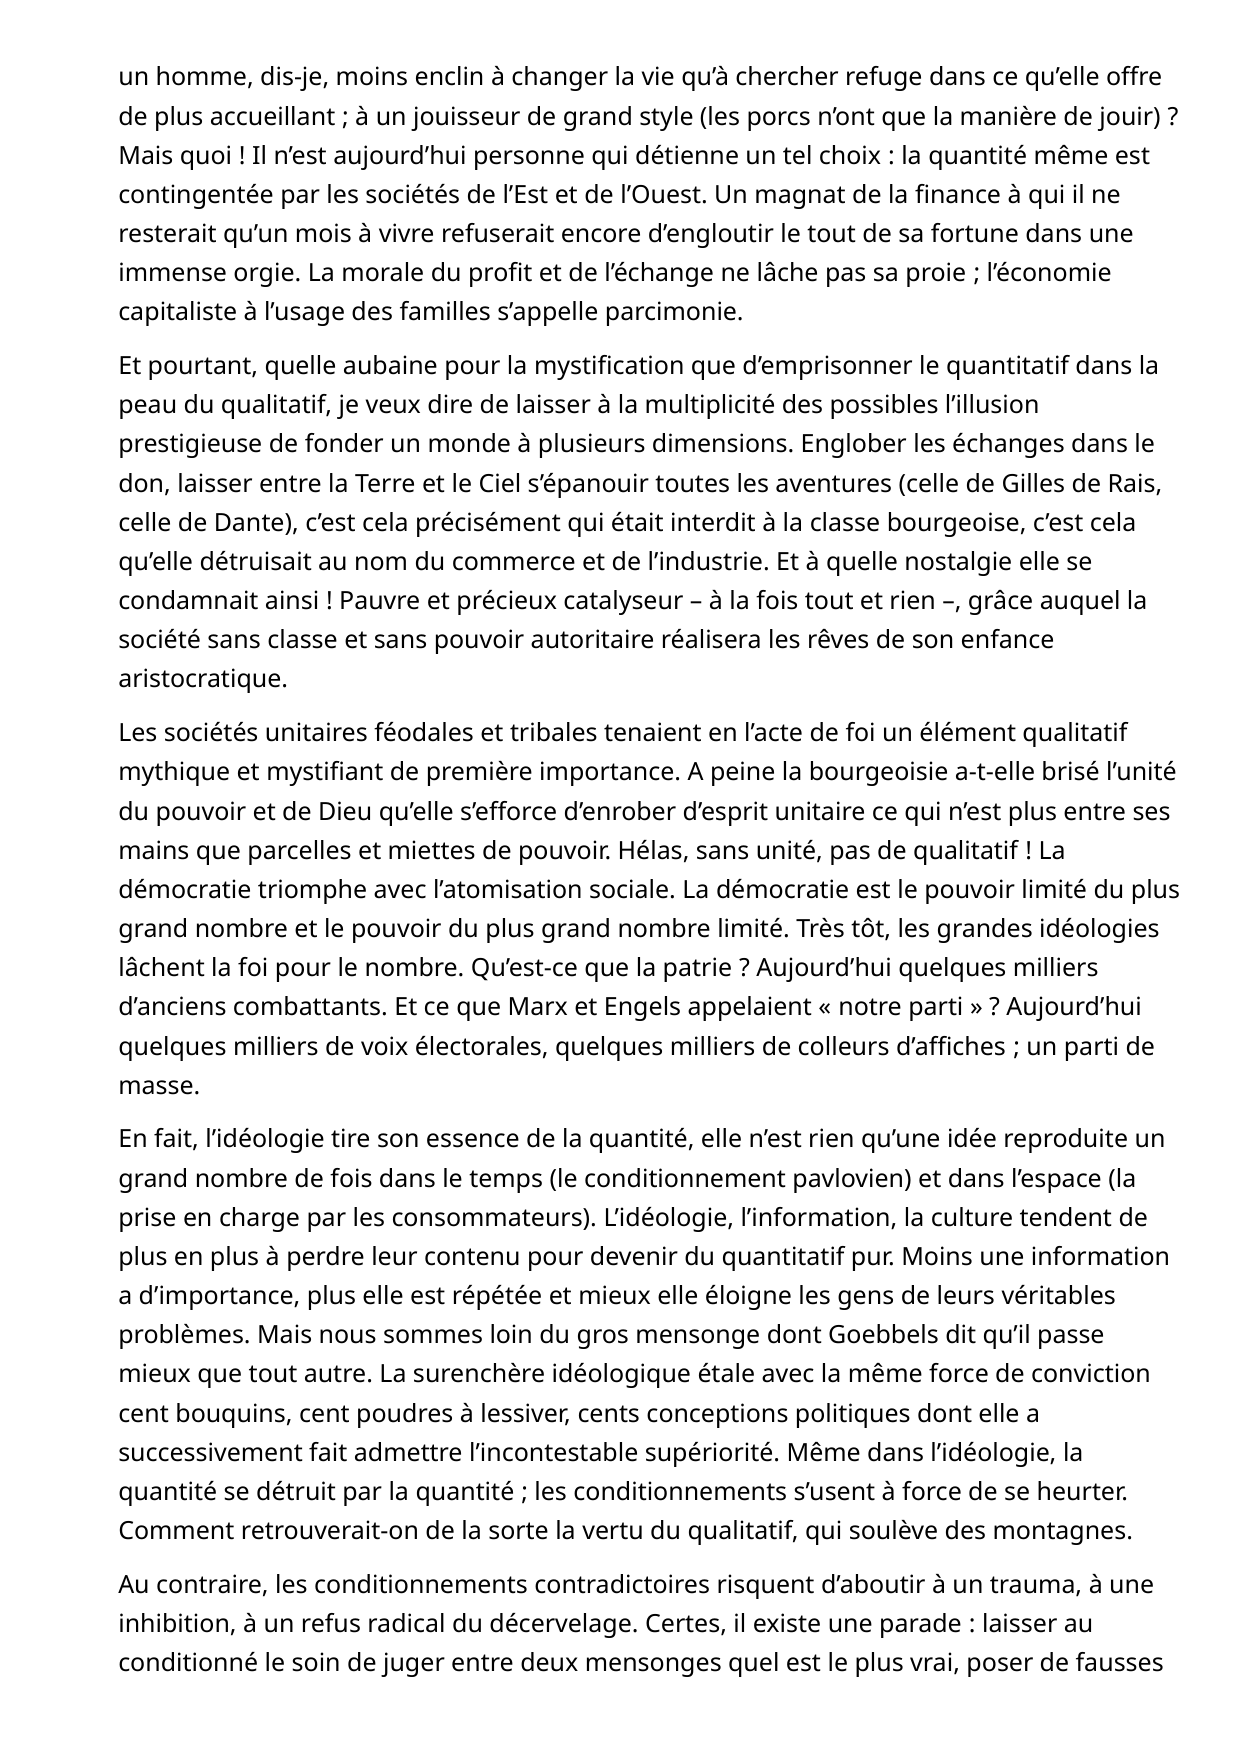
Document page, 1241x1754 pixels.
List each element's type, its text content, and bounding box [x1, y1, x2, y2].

text Les sociétés unitaires féodales et tribales tenaient en l’acte de foi un élément qualitatif mythique et mystifiant de première importance. A peine la bourgeoisie a-t-elle brisé l’unité du pouvoir et de Dieu qu’elle s’efforce d’enrober d’esprit unitaire ce qui n’est plus entre ses mains que parcelles et miettes de pouvoir. Hélas, sans unité, pas de qualitatif ! La démocratie triomphe avec l’atomisation sociale. La démocratie est le pouvoir limité du plus grand nombre et le pouvoir du plus grand nombre limité. Très tôt, les grandes idéologies lâchent la foi pour le nombre. Qu’est-ce que la patrie ? Aujourd’hui quelques milliers d’anciens combattants. Et ce que Marx et Engels appelaient « notre parti » ? Aujourd’hui quelques milliers de voix électorales, quelques milliers de colleurs d’affiches ; un parti de masse. [118, 715, 1181, 1101]
text Au contraire, les conditionnements contradictoires risquent d’aboutir à un trauma, à une inhibition, à un refus radical du décervelage. Certes, il existe une parade : laisser au conditionné le soin de juger entre deux mensonges quel est le plus vrai, poser de fausses [118, 1567, 1181, 1679]
text En fait, l’idéologie tire son essence de la quantité, elle n’est rien qu’une idée reproduite un grand nombre de fois dans le temps (le conditionnement pavlovien) et dans l’espace (la prise en charge par les consommateurs). L’idéologie, l’information, la culture tendent de plus en plus à perdre leur contenu pour devenir du quantitatif pur. Moins une information a d’importance, plus elle est répétée et mieux elle éloigne les gens de leurs véritables problèmes. Mais nous sommes loin du gros mensonge dont Goebbels dit qu’il passe mieux que tout autre. La surenchère idéologique étale avec la même force de conviction cent bouquins, cent poudres à lessiver, cents conceptions politiques dont elle a successivement fait admettre l’incontestable supériorité. Même dans l’idéologie, la quantité se détruit par la quantité ; les conditionnements s’usent à force de se heurter. Comment retrouverait-on de la sorte la vertu du qualitatif, qui soulève des montagnes. [118, 1121, 1181, 1547]
text Et pourtant, quelle aubaine pour la mystification que d’emprisonner le quantitatif dans la peau du qualitatif, je veux dire de laisser à la multiplicité des possibles l’illusion prestigieuse de fonder un monde à plusieurs dimensions. Englober les échanges dans le don, laisser entre la Terre et le Ciel s’épanouir toutes les aventures (celle de Gilles de Rais, celle de Dante), c’est cela précisément qui était interdit à la classe bourgeoise, c’est cela qu’elle détruisait au nom du commerce et de l’industrie. Et à quelle nostalgie elle se condamnait ainsi ! Pauvre et précieux catalyseur – à la fois tout et rien –, grâce auquel la société sans classe et sans pouvoir autoritaire réalisera les rêves de son enfance aristocratique. [118, 348, 1181, 695]
text un homme, dis-je, moins enclin à changer la vie qu’à chercher refuge dans ce qu’elle offre de plus accueillant ; à un jouisseur de grand style (les porcs n’ont que la manière de jouir) ? Mais quoi ! Il n’est aujourd’hui personne qui détienne un tel choix : la quantité même est contingentée par les sociétés de l’Est et de l’Ouest. Un magnat de la finance à qui il ne resterait qu’un mois à vivre refuserait encore d’engloutir le tout de sa fortune dans une immense orgie. La morale du profit et de l’échange ne lâche pas sa proie ; l’économie capitaliste à l’usage des familles s’appelle parcimonie. [118, 59, 1181, 328]
